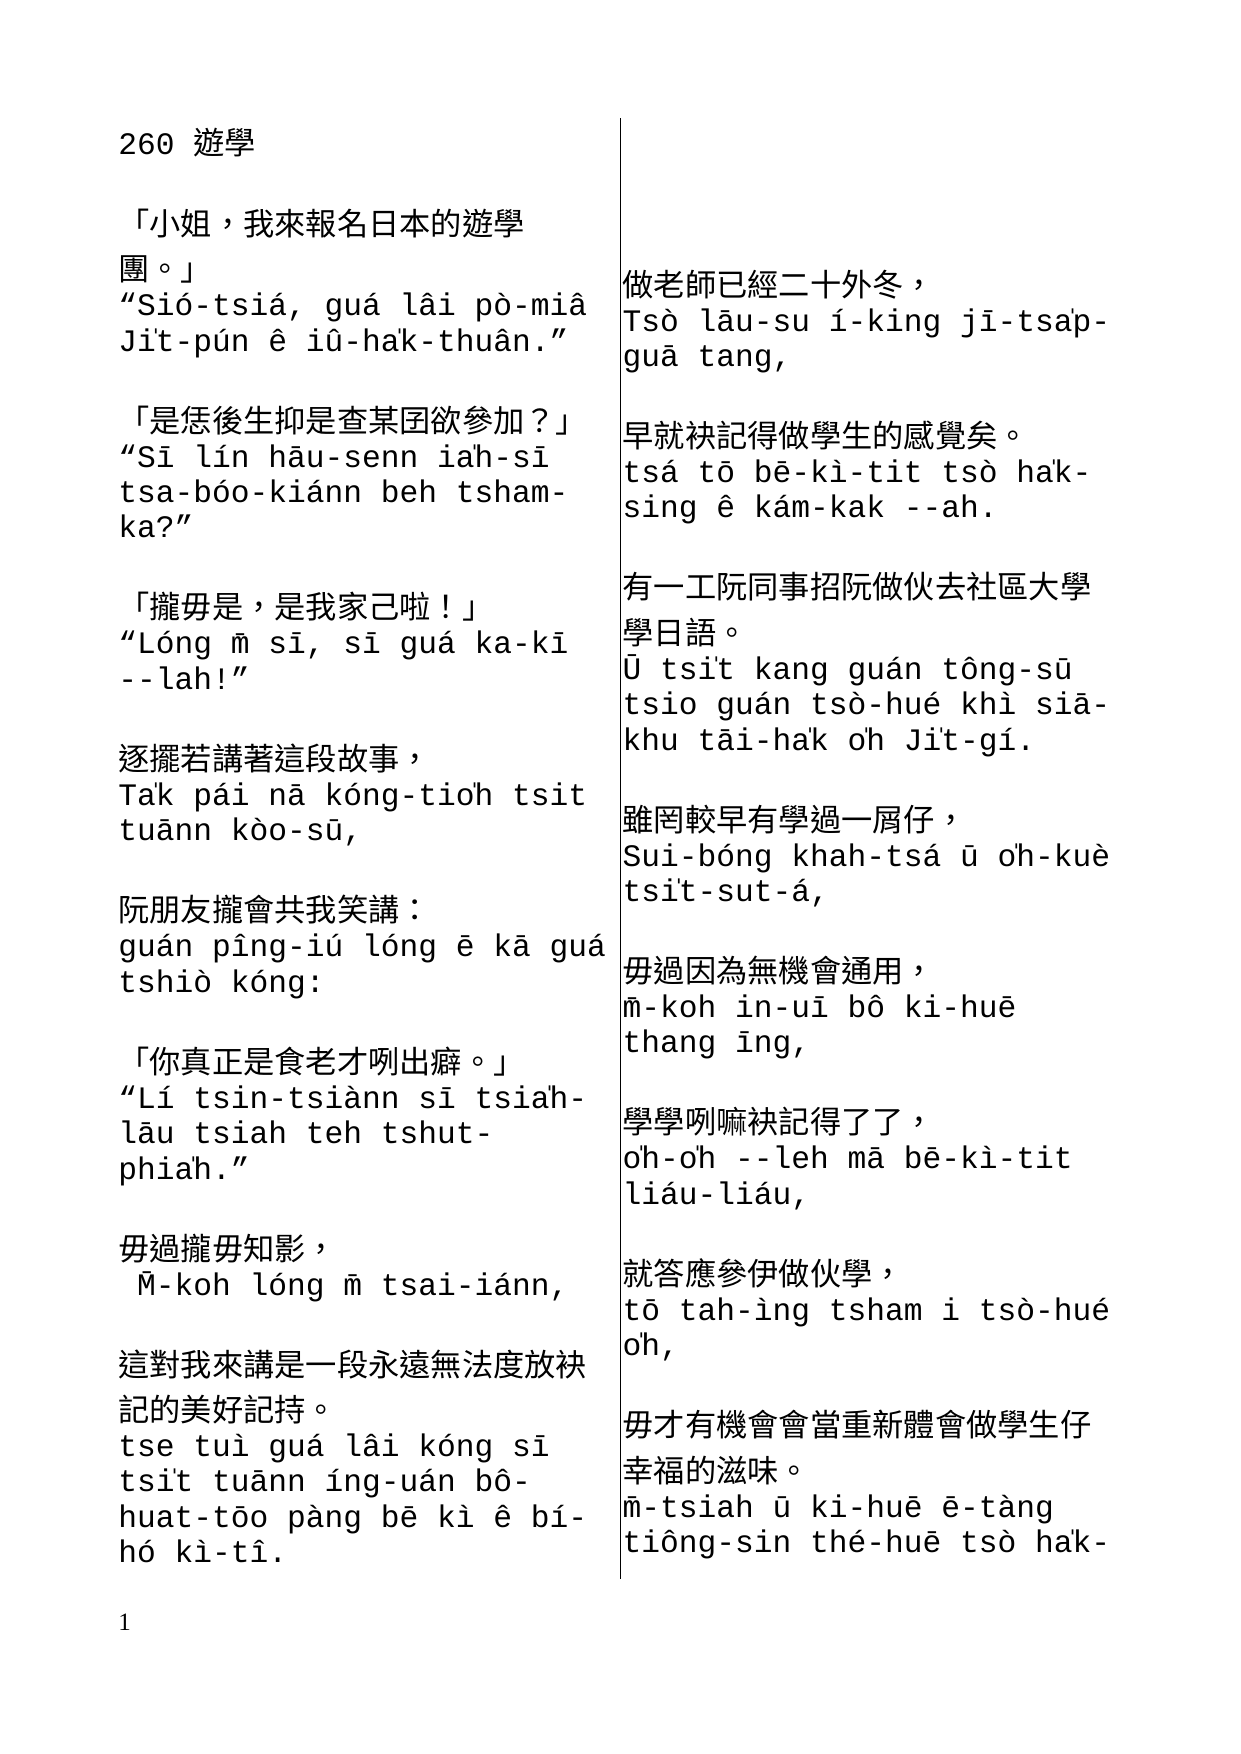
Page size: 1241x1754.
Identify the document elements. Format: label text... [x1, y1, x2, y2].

text 「小姐，我來報名日本的遊學團。」 [118, 199, 618, 289]
text “Sió-tsiá, guá lâi pò-miâ Ji̍t-pún ê iû-ha̍k-thuân.” [118, 289, 618, 360]
text tsá tō bē-kì-tit tsò ha̍k-sing ê kám-kak --ah. [622, 456, 1122, 527]
text 逐擺若講著這段故事， [118, 734, 618, 779]
text 就答應參伊做伙學， [622, 1249, 1122, 1294]
text tse tuì guá lâi kóng sī tsi̍t tuānn íng-uán bô-huat-tōo pàng bē kì ê bí-hó kì-tî. [118, 1430, 618, 1572]
text Tsò lāu-su í-king jī-tsa̍p-guā tang, [622, 305, 1122, 376]
text 這對我來講是一段永遠無法度放袂記的美好記持。 [118, 1340, 618, 1430]
text m̄-tsiah ū ki-huē ē-tàng tiông-sin thé-huē tsò ha̍k- [622, 1491, 1122, 1562]
text Ta̍k pái nā kóng-tio̍h tsit tuānn kòo-sū, [118, 779, 618, 850]
text 「是恁後生抑是查某囝欲參加？」 [118, 396, 618, 441]
text 有一工阮同事招阮做伙去社區大學學日語。 [622, 563, 1122, 653]
text tō tah-ìng tsham i tsò-hué o̍h, [622, 1294, 1122, 1365]
text m̄-koh in-uī bô ki-huē thang īng, [622, 991, 1122, 1062]
text Sui-bóng khah-tsá ū o̍h-kuè tsi̍t-sut-á, [622, 840, 1122, 911]
text 阮朋友攏會共我笑講： [118, 886, 618, 931]
text “Lóng m̄ sī, sī guá ka-kī --lah!” [118, 628, 618, 699]
text guán pîng-iú lóng ē kā guá tshiò kóng: [118, 931, 618, 1002]
text o̍h-o̍h --leh mā bē-kì-tit liáu-liáu, [622, 1143, 1122, 1214]
text M̄-koh lóng m̄ tsai-iánn, [118, 1269, 618, 1304]
text 學學咧嘛袂記得了了， [622, 1098, 1122, 1143]
text 260 遊學 [118, 118, 618, 164]
text 毋過因為無機會通用， [622, 946, 1122, 991]
text 雖罔較早有學過一屑仔， [622, 795, 1122, 840]
text 毋才有機會會當重新體會做學生仔幸福的滋味。 [622, 1401, 1122, 1491]
text 「你真正是食老才咧出癖。」 [118, 1037, 618, 1082]
text 「攏毋是，是我家己啦！」 [118, 583, 618, 628]
text “Lí tsin-tsiànn sī tsia̍h-lāu tsiah teh tshut-phia̍h.” [118, 1082, 618, 1188]
text Ū tsi̍t kang guán tông-sū tsio guán tsò-hué khì siā-khu tāi-ha̍k o̍h Ji̍t-gí. [622, 653, 1122, 759]
text “Sī lín hāu-senn ia̍h-sī tsa-bóo-kiánn beh tsham-ka?” [118, 441, 618, 547]
text 毋過攏毋知影， [118, 1224, 618, 1269]
text 做老師已經二十外冬， [622, 260, 1122, 305]
text 早就袂記得做學生的感覺矣。 [622, 411, 1122, 456]
